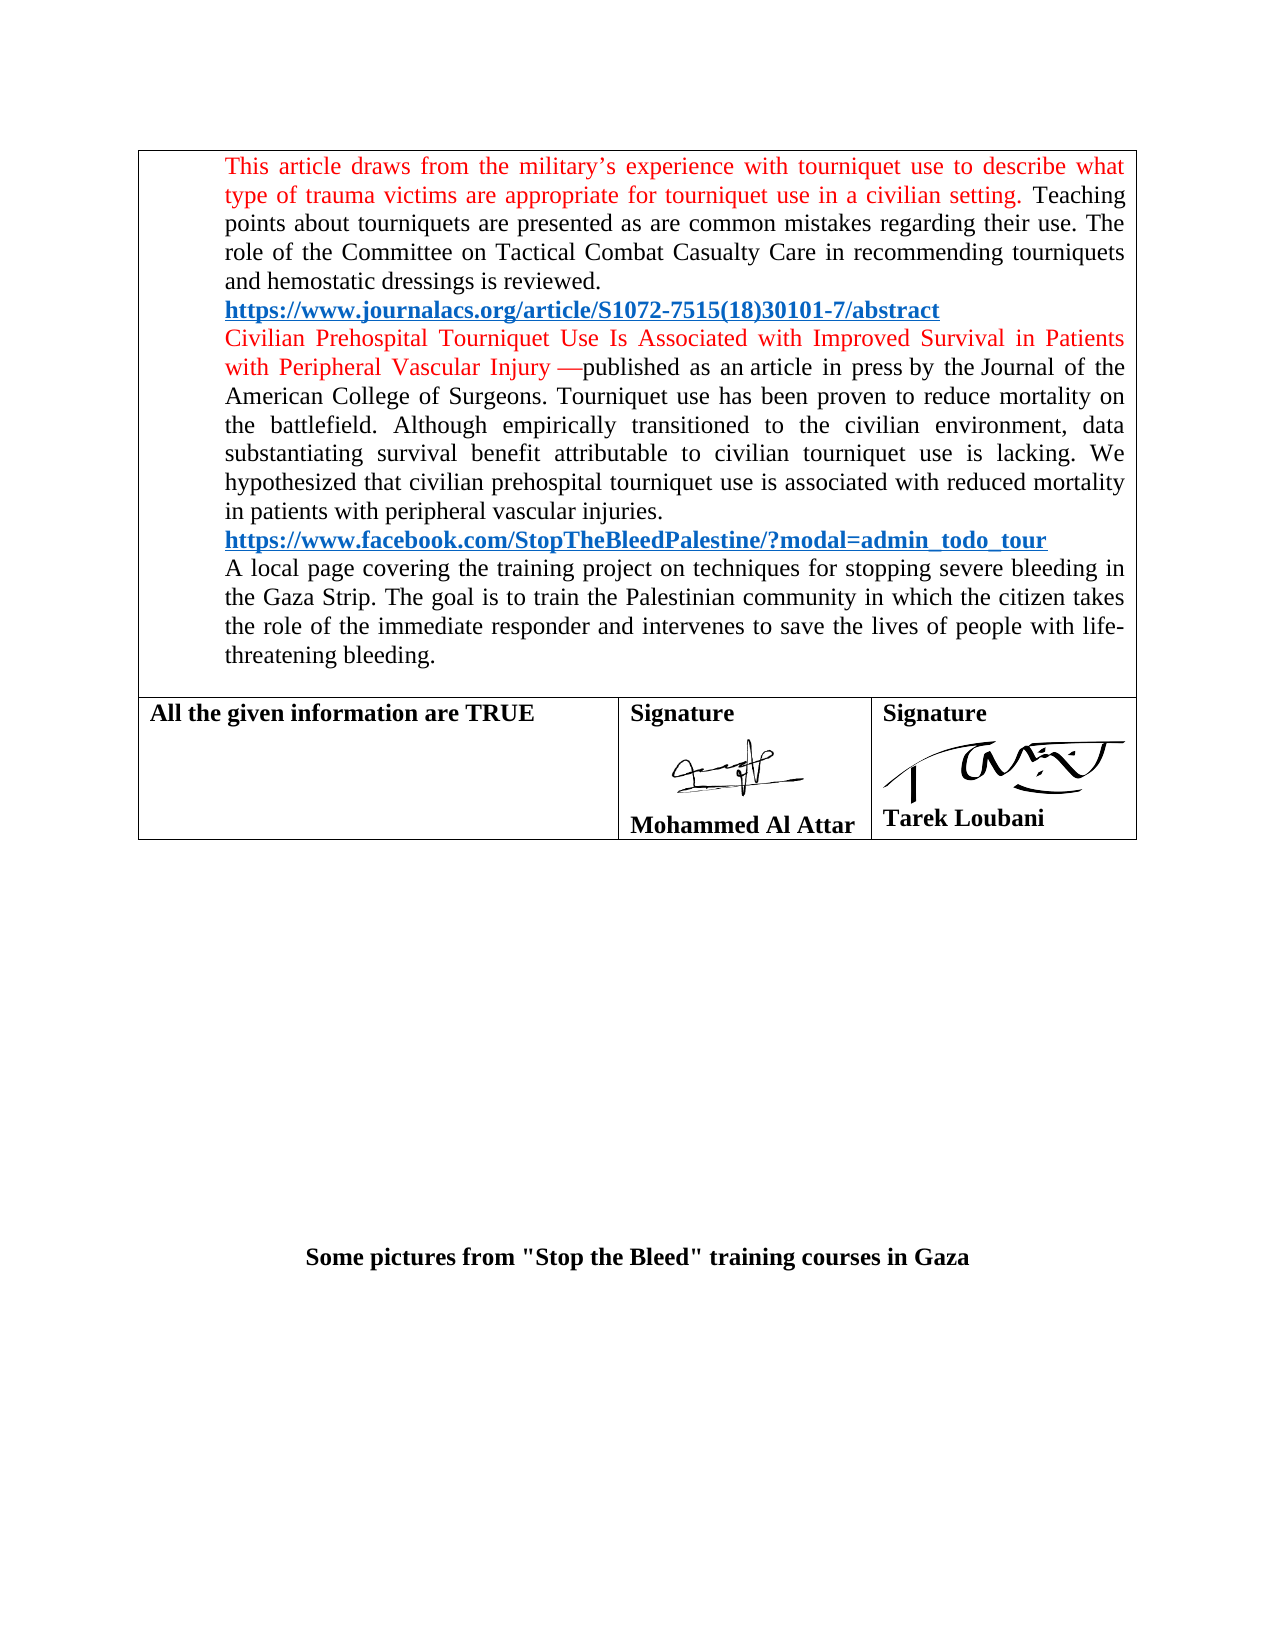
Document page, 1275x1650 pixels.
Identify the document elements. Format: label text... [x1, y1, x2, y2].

text Some pictures from "Stop the Bleed" training courses in Gaza [150, 1242, 1125, 1271]
table_cell Signature Mohammed Al Attar [619, 698, 871, 839]
table_cell Signature Tarek Loubani [872, 698, 1136, 839]
table_cell All the given information are TRUE [139, 698, 618, 839]
table_cell This article draws from the military’s experience with tourniquet use to describe what type of trauma victims are appropriate for tourniquet use in a civilian setting. Teaching points about tourniquets are presented as are common mistakes regarding their use. The role of the Committee on Tactical Combat Casualty Care in recommending tourniquets and hemostatic dressings is reviewed. https://www.journalacs.org/article/S1072-7515(18)30101-7/abstract Civilian Prehospital Tourniquet Use Is Associated with Improved Survival in Patients with Peripheral Vascular Injury —published as an article in press by the Journal of the American College of Surgeons. Tourniquet use has been proven to reduce mortality on the battlefield. Although empirically transitioned to the civilian environment, data substantiating survival benefit attributable to civilian tourniquet use is lacking. We hypothesized that civilian prehospital tourniquet use is associated with reduced mortality in patients with peripheral vascular injuries. https://www.facebook.com/StopTheBleedPalestine/?modal=admin_todo_tour A local page covering the training project on techniques for stopping severe bleeding in the Gaza Strip. The goal is to train the Palestinian community in which the citizen takes the role of the immediate responder and intervenes to save the lives of people with life-threatening bleeding. [139, 151, 1136, 697]
picture [882, 741, 1126, 804]
picture [658, 727, 832, 810]
